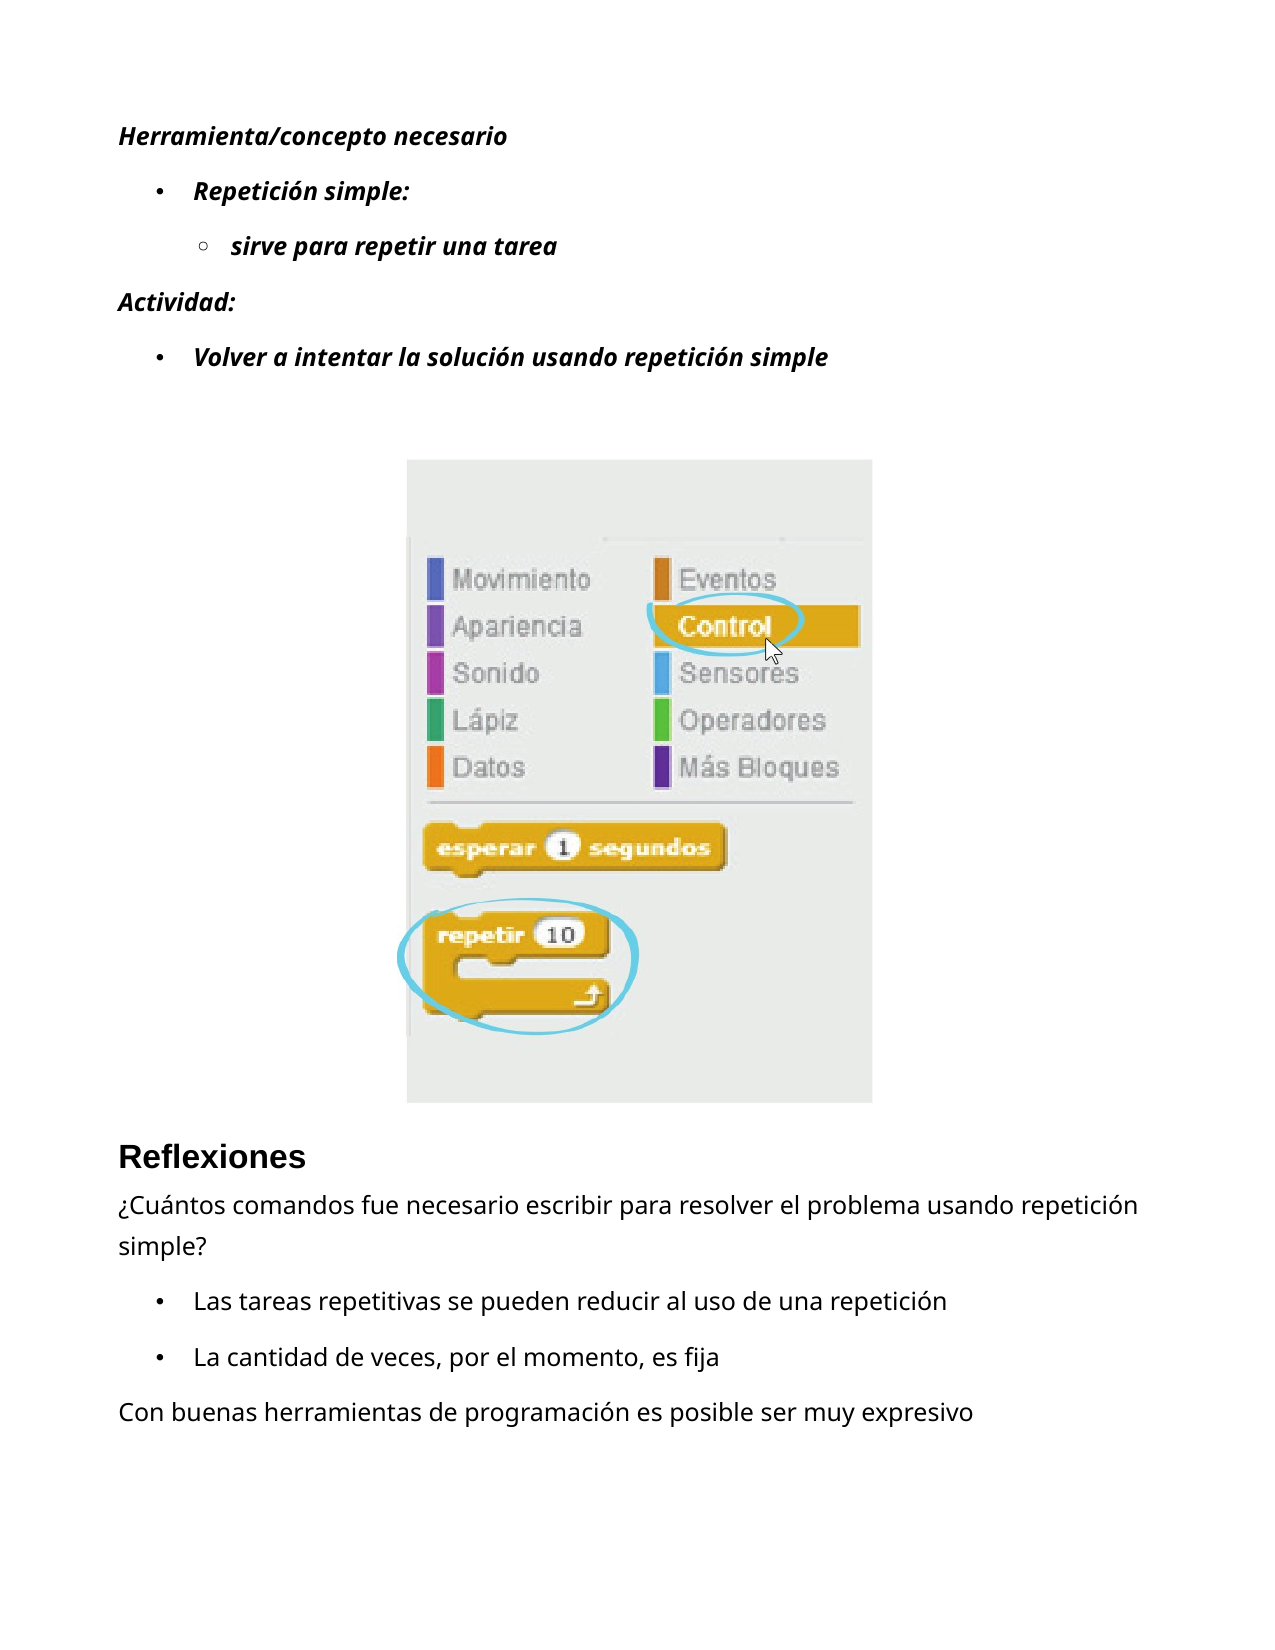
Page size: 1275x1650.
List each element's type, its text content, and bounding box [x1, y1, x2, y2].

subtitle Reflexiones [118, 1136, 1157, 1175]
list Repetición simple: [156, 173, 1157, 208]
list Volver a intentar la solución usando repetición simple [156, 340, 1157, 374]
text Actividad: [118, 284, 1157, 318]
picture [396, 450, 879, 1109]
text Herramienta/concepto necesario [118, 118, 1157, 152]
text Con buenas herramientas de programación es posible ser muy expresivo [118, 1395, 1157, 1429]
list Las tareas repetitivas se pueden reducir al uso de una repetición [156, 1284, 1157, 1318]
text ¿Cuántos comandos fue necesario escribir para resolver el problema usando repetición simple? [118, 1188, 1157, 1262]
list La cantidad de veces, por el momento, es fija [156, 1339, 1157, 1373]
list sirve para repetir una tarea [193, 229, 1157, 263]
